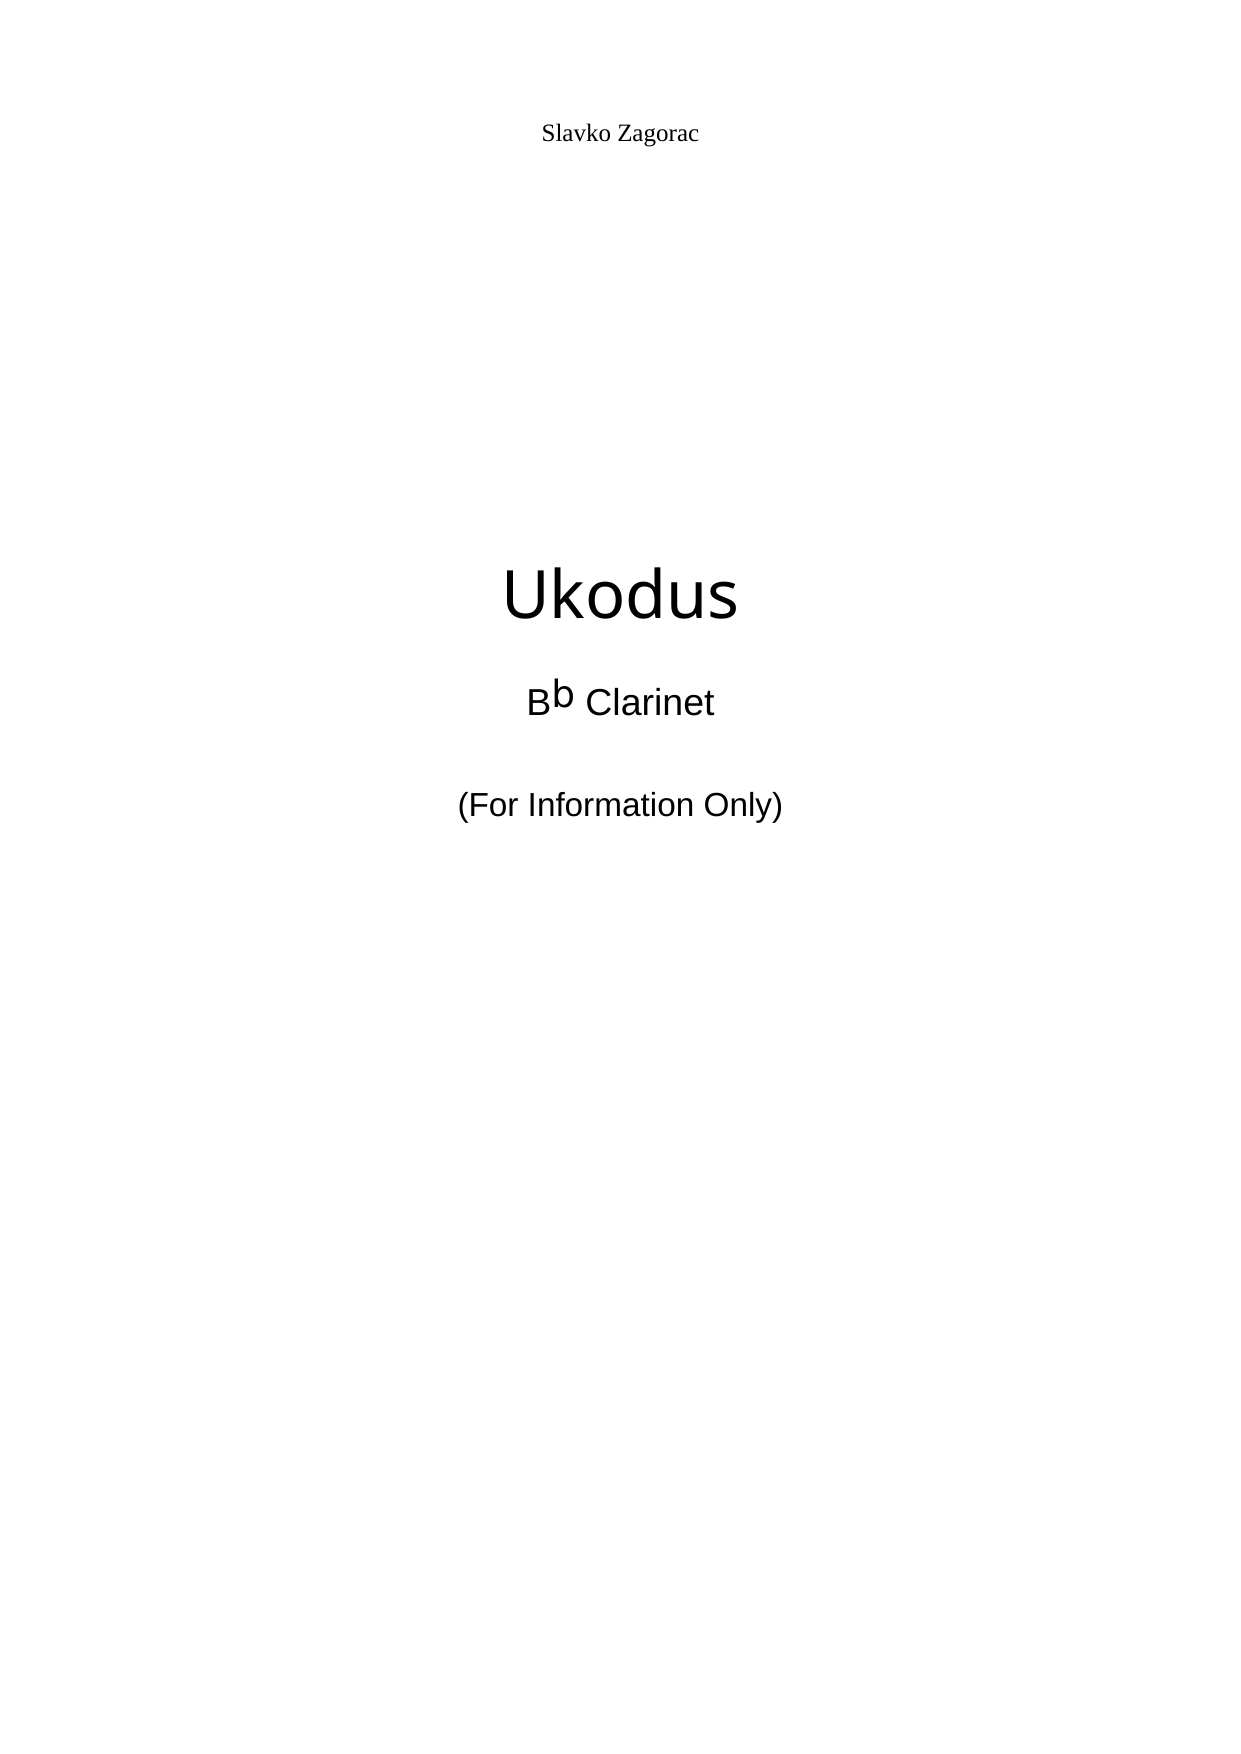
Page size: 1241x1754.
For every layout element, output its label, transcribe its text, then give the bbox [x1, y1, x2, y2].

subtitle Bb Clarinet [118, 657, 1122, 724]
subtitle Ukodus [118, 547, 1122, 638]
text Slavko Zagorac [118, 118, 1122, 147]
text (For Information Only) [118, 785, 1122, 824]
